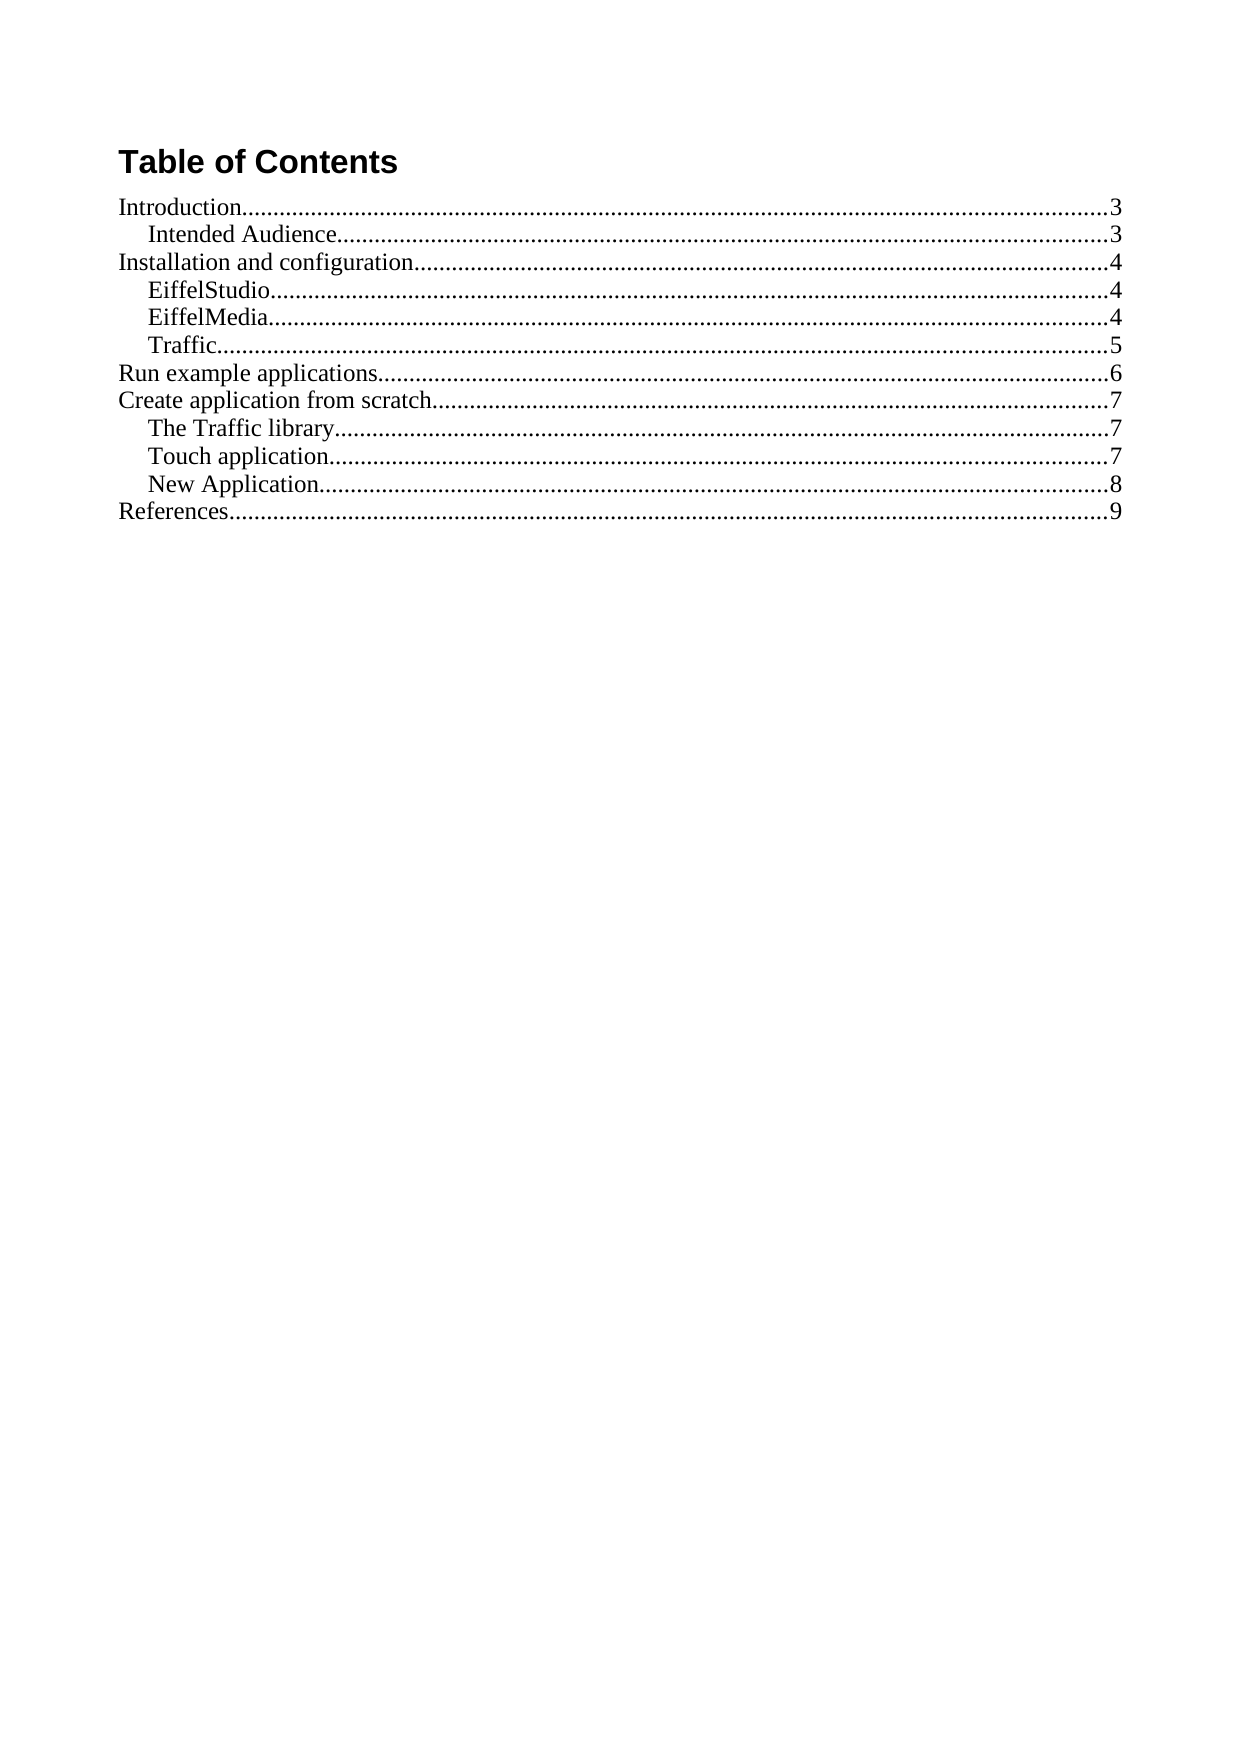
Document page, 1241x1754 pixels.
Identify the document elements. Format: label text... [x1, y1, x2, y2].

text EiffelStudio 4 [148, 276, 1122, 303]
subtitle Table of Contents [118, 143, 1122, 180]
text Introduction 3 [118, 193, 1122, 220]
text References 9 [118, 497, 1122, 525]
text Intended Audience 3 [148, 220, 1122, 248]
text The Traffic library 7 [148, 414, 1122, 442]
text New Application 8 [148, 470, 1122, 497]
text EiffelMedia 4 [148, 303, 1122, 331]
text Installation and configuration 4 [118, 248, 1122, 276]
text Run example applications 6 [118, 359, 1122, 387]
text Touch application 7 [148, 442, 1122, 470]
text Create application from scratch 7 [118, 387, 1122, 414]
text Traffic 5 [148, 331, 1122, 359]
